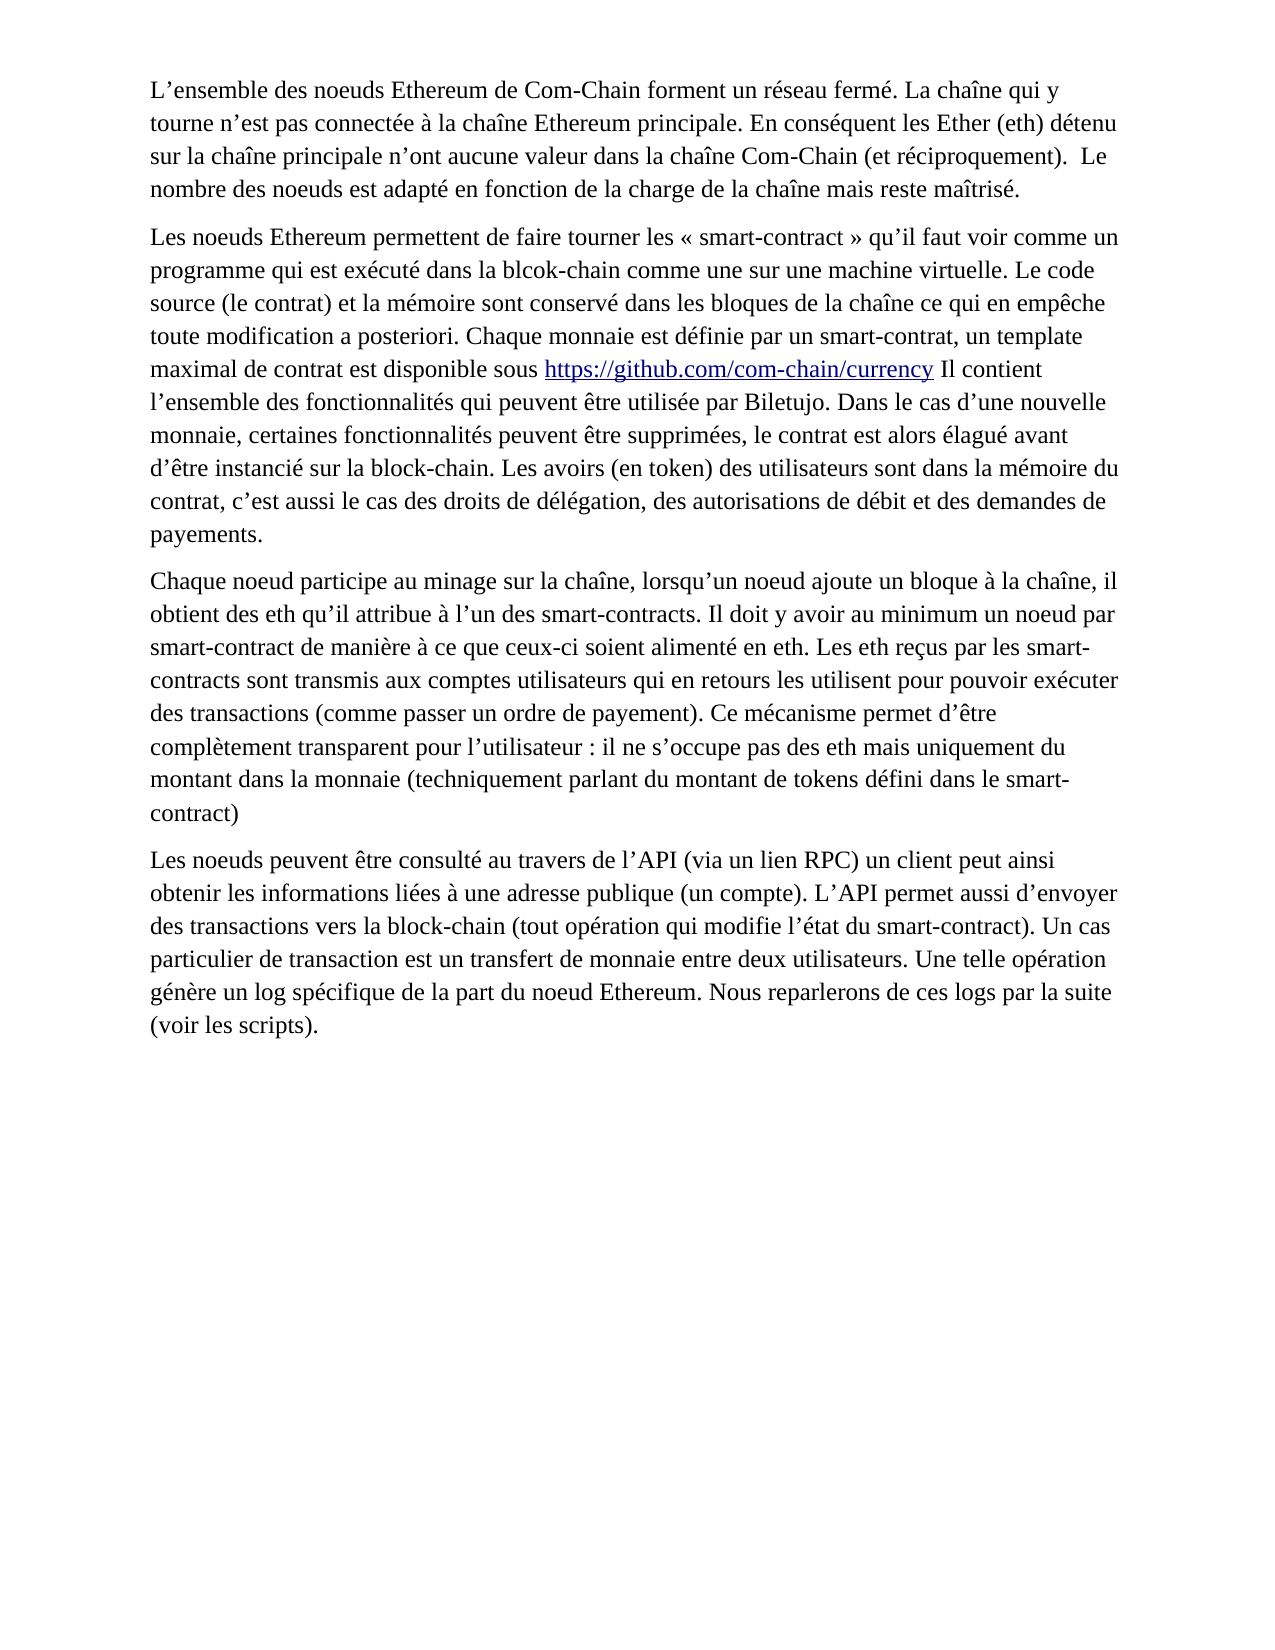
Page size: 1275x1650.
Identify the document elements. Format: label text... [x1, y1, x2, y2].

text Chaque noeud participe au minage sur la chaîne, lorsqu’un noeud ajoute un bloque à la chaîne, il obtient des eth qu’il attribue à l’un des smart-contracts. Il doit y avoir au minimum un noeud par smart-contract de manière à ce que ceux-ci soient alimenté en eth. Les eth reçus par les smart-contracts sont transmis aux comptes utilisateurs qui en retours les utilisent pour pouvoir exécuter des transactions (comme passer un ordre de payement). Ce mécanisme permet d’être complètement transparent pour l’utilisateur : il ne s’occupe pas des eth mais uniquement du montant dans la monnaie (techniquement parlant du montant de tokens défini dans le smart-contract) [150, 566, 1125, 826]
text L’ensemble des noeuds Ethereum de Com-Chain forment un réseau fermé. La chaîne qui y tourne n’est pas connectée à la chaîne Ethereum principale. En conséquent les Ether (eth) détenu sur la chaîne principale n’ont aucune valeur dans la chaîne Com-Chain (et réciproquement). Le nombre des noeuds est adapté en fonction de la charge de la chaîne mais reste maîtrisé. [150, 75, 1125, 203]
text Les noeuds Ethereum permettent de faire tourner les « smart-contract » qu’il faut voir comme un programme qui est exécuté dans la blcok-chain comme une sur une machine virtuelle. Le code source (le contrat) et la mémoire sont conservé dans les bloques de la chaîne ce qui en empêche toute modification a posteriori. Chaque monnaie est définie par un smart-contrat, un template maximal de contrat est disponible sous https://github.com/com-chain/currency Il contient l’ensemble des fonctionnalités qui peuvent être utilisée par Biletujo. Dans le cas d’une nouvelle monnaie, certaines fonctionnalités peuvent être supprimées, le contrat est alors élagué avant d’être instancié sur la block-chain. Les avoirs (en token) des utilisateurs sont dans la mémoire du contrat, c’est aussi le cas des droits de délégation, des autorisations de débit et des demandes de payements. [150, 222, 1125, 548]
text Les noeuds peuvent être consulté au travers de l’API (via un lien RPC) un client peut ainsi obtenir les informations liées à une adresse publique (un compte). L’API permet aussi d’envoyer des transactions vers la block-chain (tout opération qui modifie l’état du smart-contract). Un cas particulier de transaction est un transfert de monnaie entre deux utilisateurs. Une telle opération génère un log spécifique de la part du noeud Ethereum. Nous reparlerons de ces logs par la suite (voir les scripts). [150, 845, 1125, 1039]
